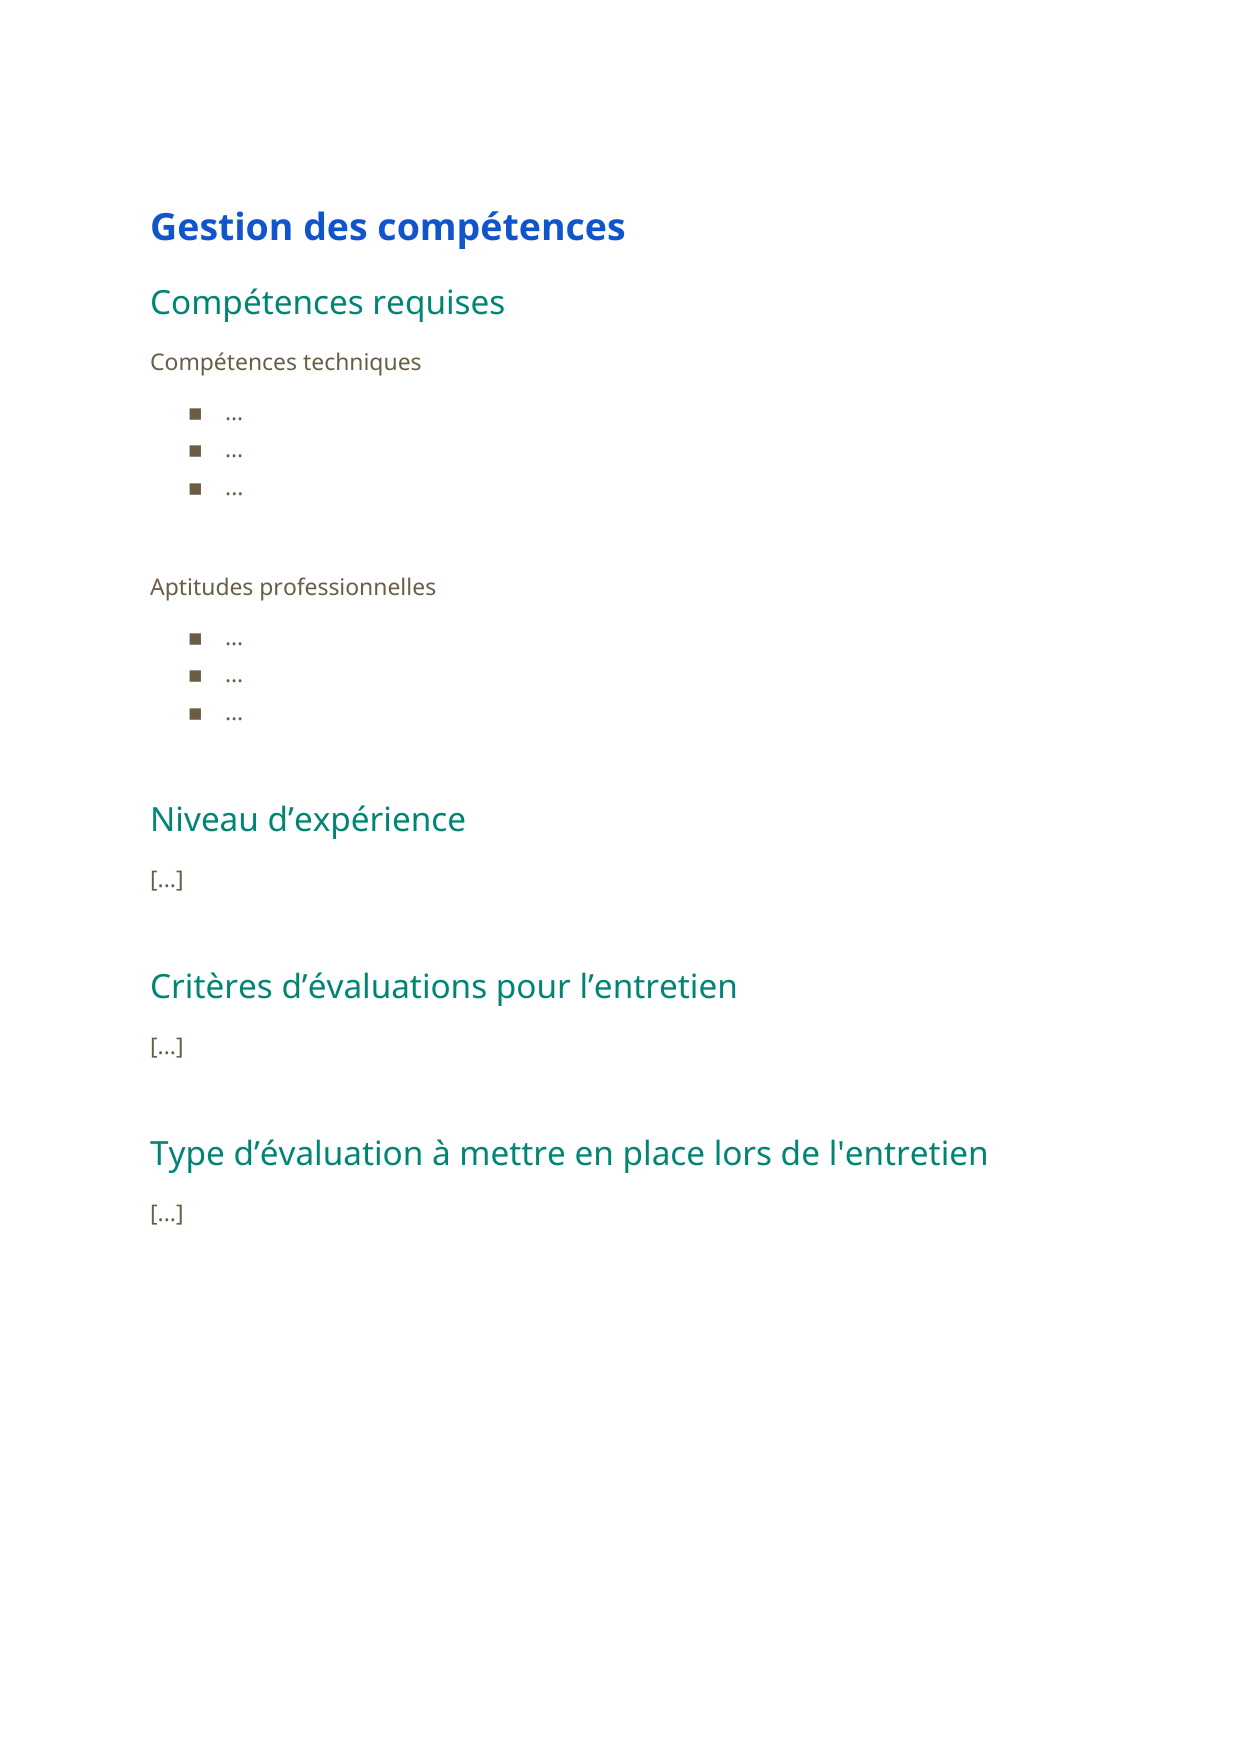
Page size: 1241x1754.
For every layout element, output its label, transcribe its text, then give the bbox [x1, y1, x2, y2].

text Compétences techniques [150, 346, 1090, 377]
text [...] [150, 1030, 1090, 1061]
list … [187, 433, 1090, 464]
list … [187, 696, 1090, 727]
list … [187, 621, 1090, 652]
subtitle Gestion des compétences [150, 200, 1090, 251]
subtitle Compétences requises [150, 279, 1090, 324]
list … [187, 658, 1090, 689]
text [...] [150, 863, 1090, 894]
subtitle Niveau d’expérience [150, 796, 1090, 841]
list … [187, 396, 1090, 427]
subtitle Critères d’évaluations pour l’entretien [150, 963, 1090, 1008]
subtitle Type d’évaluation à mettre en place lors de l'entretien [150, 1130, 1090, 1175]
text [...] [150, 1197, 1090, 1228]
text Aptitudes professionnelles [150, 571, 1090, 602]
list ... [187, 471, 1090, 502]
